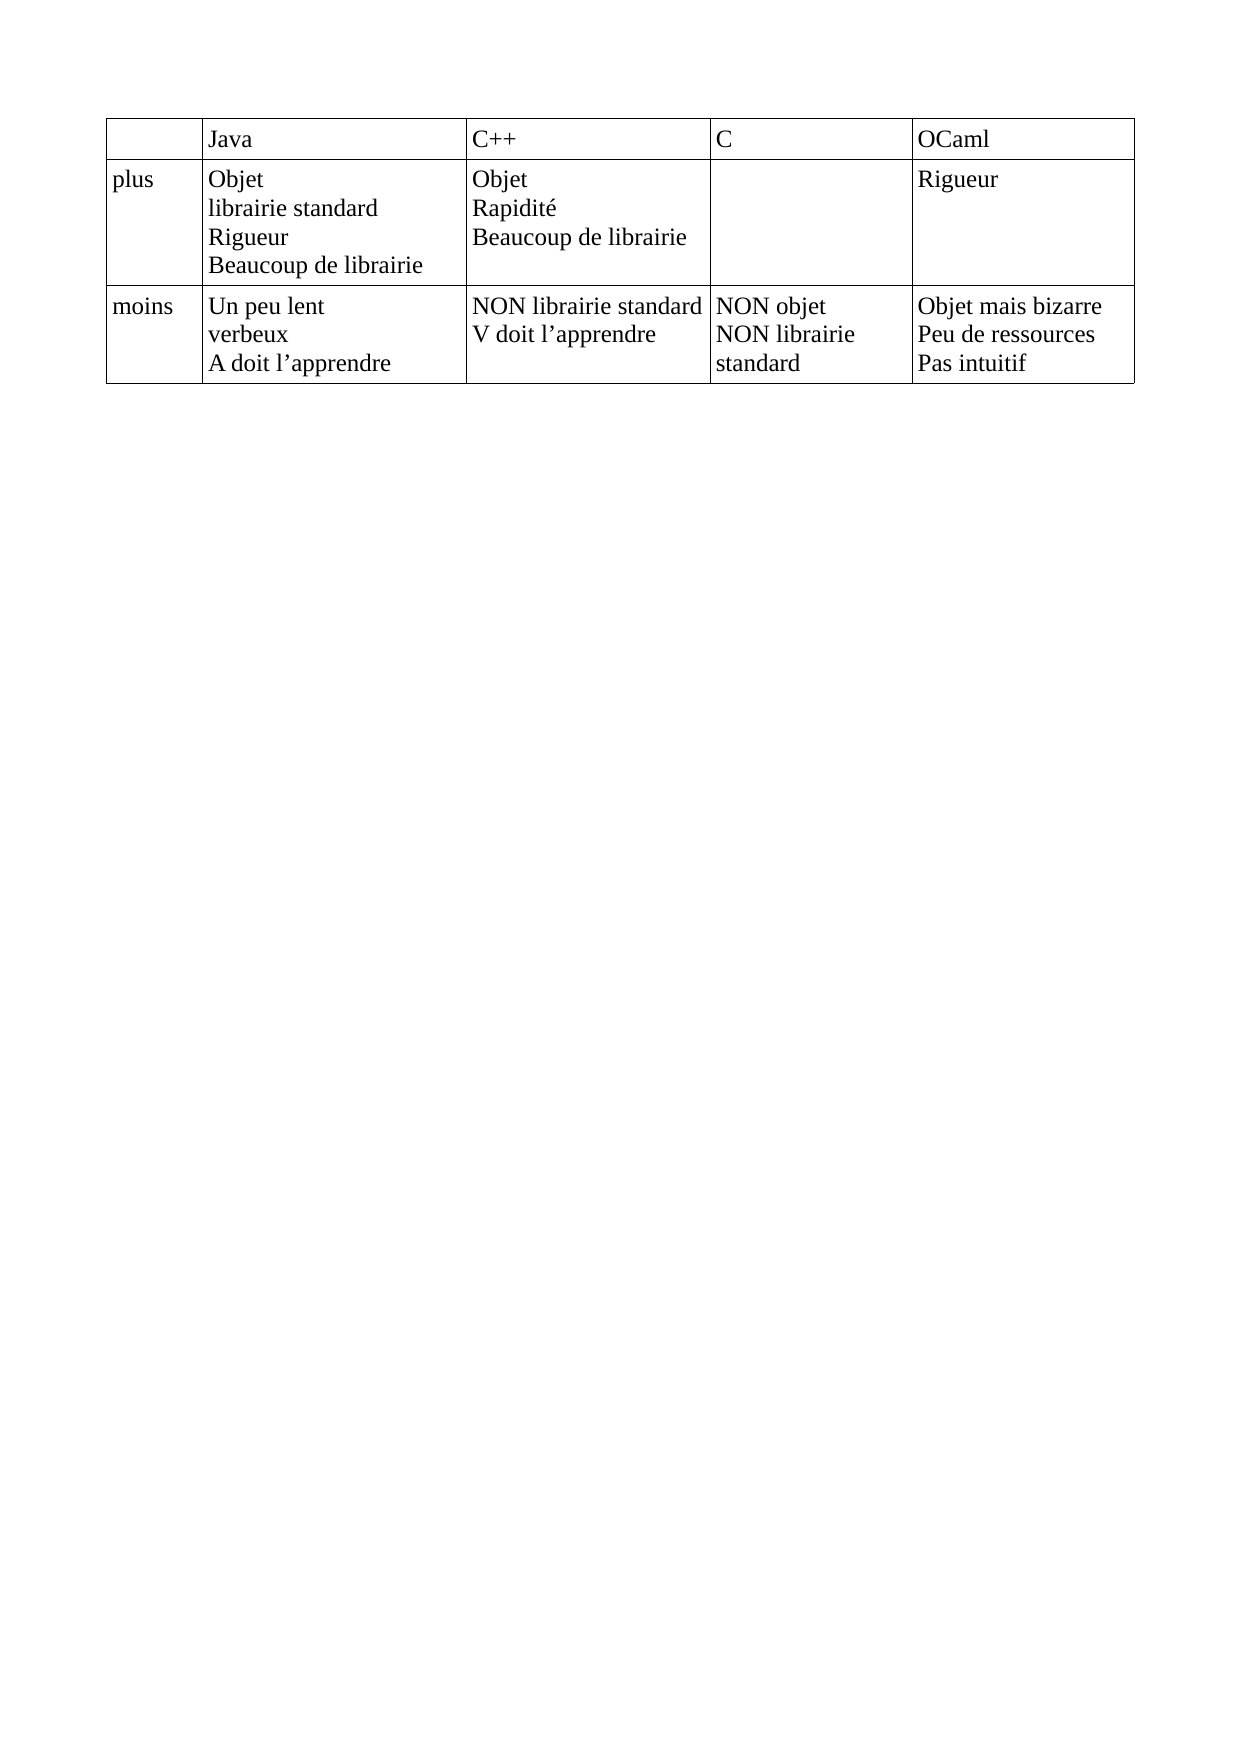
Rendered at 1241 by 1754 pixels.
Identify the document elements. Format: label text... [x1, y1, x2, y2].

table_header OCaml [913, 119, 1134, 158]
table_cell plus [107, 160, 202, 285]
table_cell Objet Rapidité Beaucoup de librairie [467, 160, 710, 285]
table_cell Objet librairie standard Rigueur Beaucoup de librairie [203, 160, 466, 285]
table_header C [711, 119, 912, 158]
table_header C++ [467, 119, 710, 158]
table_cell [711, 160, 912, 285]
table_cell moins [107, 286, 202, 383]
table_cell Objet mais bizarre Peu de ressources Pas intuitif [913, 286, 1134, 383]
table_cell Un peu lent verbeux A doit l’apprendre [203, 286, 466, 383]
table_cell NON objet NON librairie standard [711, 286, 912, 383]
table_cell Rigueur [913, 160, 1134, 285]
table_cell NON librairie standard V doit l’apprendre [467, 286, 710, 383]
table_header Java [203, 119, 466, 158]
table_header [107, 119, 202, 158]
